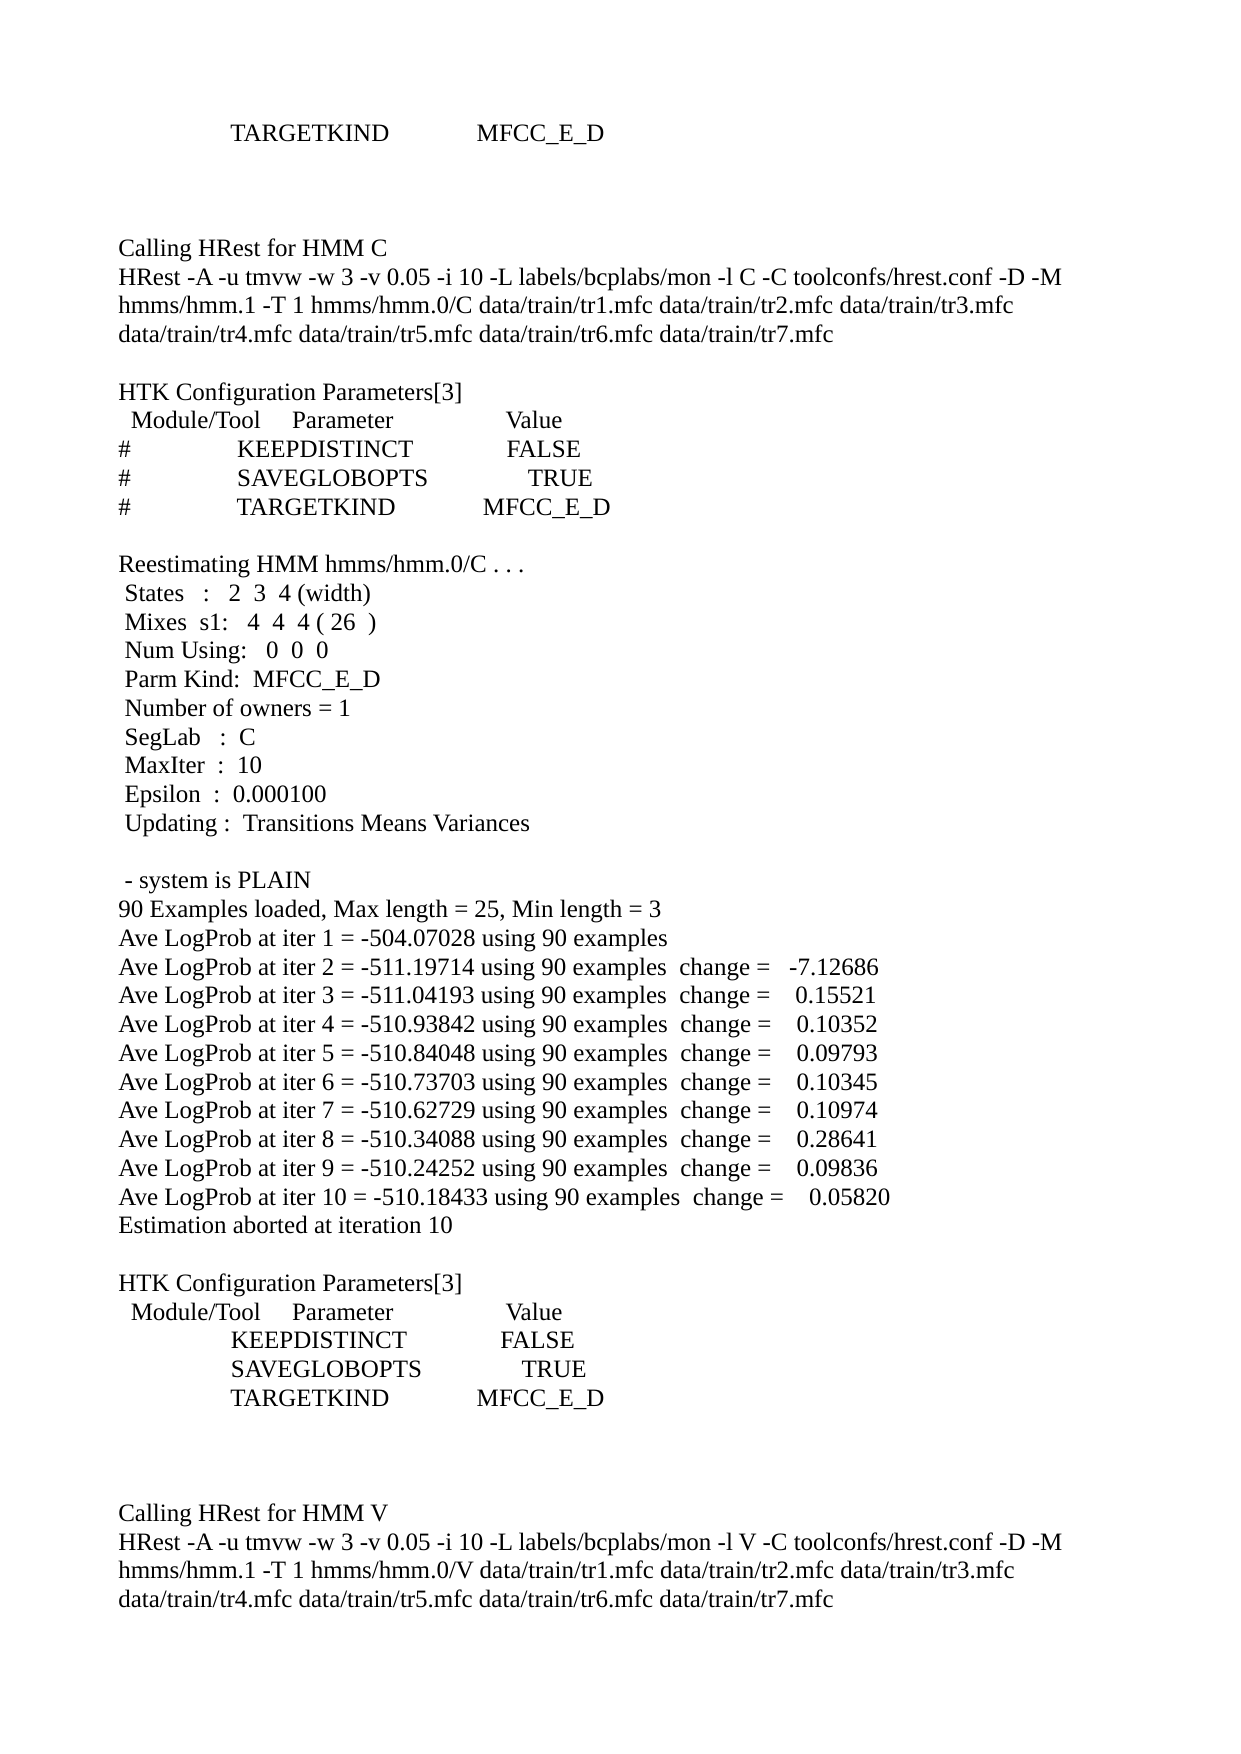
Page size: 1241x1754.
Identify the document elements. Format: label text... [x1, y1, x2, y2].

text TARGETKIND MFCC_E_D [118, 1383, 1122, 1412]
text Parm Kind: MFCC_E_D [118, 664, 1122, 693]
text Ave LogProb at iter 4 = -510.93842 using 90 examples change = 0.10352 [118, 1009, 1122, 1038]
text Reestimating HMM hmms/hmm.0/C . . . [118, 549, 1122, 578]
text Mixes s1: 4 4 4 ( 26 ) [118, 607, 1122, 636]
text Ave LogProb at iter 8 = -510.34088 using 90 examples change = 0.28641 [118, 1124, 1122, 1153]
text Ave LogProb at iter 3 = -511.04193 using 90 examples change = 0.15521 [118, 981, 1122, 1009]
text Ave LogProb at iter 10 = -510.18433 using 90 examples change = 0.05820 [118, 1182, 1122, 1211]
text TARGETKIND MFCC_E_D [118, 118, 1122, 147]
text Number of owners = 1 [118, 693, 1122, 722]
text Ave LogProb at iter 5 = -510.84048 using 90 examples change = 0.09793 [118, 1038, 1122, 1067]
text HTK Configuration Parameters[3] [118, 377, 1122, 406]
text HRest -A -u tmvw -w 3 -v 0.05 -i 10 -L labels/bcplabs/mon -l V -C toolconfs/hrest.conf -D -M hmms/hmm.1 -T 1 hmms/hmm.0/V data/train/tr1.mfc data/train/tr2.mfc data/train/tr3.mfc data/train/tr4.mfc data/train/tr5.mfc data/train/tr6.mfc data/train/tr7.mfc [118, 1527, 1122, 1613]
text Ave LogProb at iter 6 = -510.73703 using 90 examples change = 0.10345 [118, 1067, 1122, 1096]
text Calling HRest for HMM C [118, 233, 1122, 262]
text SAVEGLOBOPTS TRUE [118, 1354, 1122, 1383]
text Module/Tool Parameter Value [118, 1297, 1122, 1326]
text Estimation aborted at iteration 10 [118, 1211, 1122, 1239]
text SegLab : C [118, 722, 1122, 751]
text # TARGETKIND MFCC_E_D [118, 492, 1122, 521]
text Calling HRest for HMM V [118, 1498, 1122, 1527]
text MaxIter : 10 [118, 751, 1122, 779]
text HRest -A -u tmvw -w 3 -v 0.05 -i 10 -L labels/bcplabs/mon -l C -C toolconfs/hrest.conf -D -M hmms/hmm.1 -T 1 hmms/hmm.0/C data/train/tr1.mfc data/train/tr2.mfc data/train/tr3.mfc data/train/tr4.mfc data/train/tr5.mfc data/train/tr6.mfc data/train/tr7.mfc [118, 262, 1122, 348]
text Ave LogProb at iter 7 = -510.62729 using 90 examples change = 0.10974 [118, 1096, 1122, 1124]
text Module/Tool Parameter Value [118, 406, 1122, 434]
text HTK Configuration Parameters[3] [118, 1268, 1122, 1297]
text # SAVEGLOBOPTS TRUE [118, 463, 1122, 492]
text - system is PLAIN [118, 866, 1122, 894]
text 90 Examples loaded, Max length = 25, Min length = 3 [118, 894, 1122, 923]
text # KEEPDISTINCT FALSE [118, 434, 1122, 463]
text States : 2 3 4 (width) [118, 578, 1122, 607]
text Num Using: 0 0 0 [118, 636, 1122, 664]
text KEEPDISTINCT FALSE [118, 1326, 1122, 1354]
text Ave LogProb at iter 2 = -511.19714 using 90 examples change = -7.12686 [118, 952, 1122, 981]
text Epsilon : 0.000100 [118, 779, 1122, 808]
text Ave LogProb at iter 9 = -510.24252 using 90 examples change = 0.09836 [118, 1153, 1122, 1182]
text Ave LogProb at iter 1 = -504.07028 using 90 examples [118, 923, 1122, 952]
text Updating : Transitions Means Variances [118, 808, 1122, 837]
